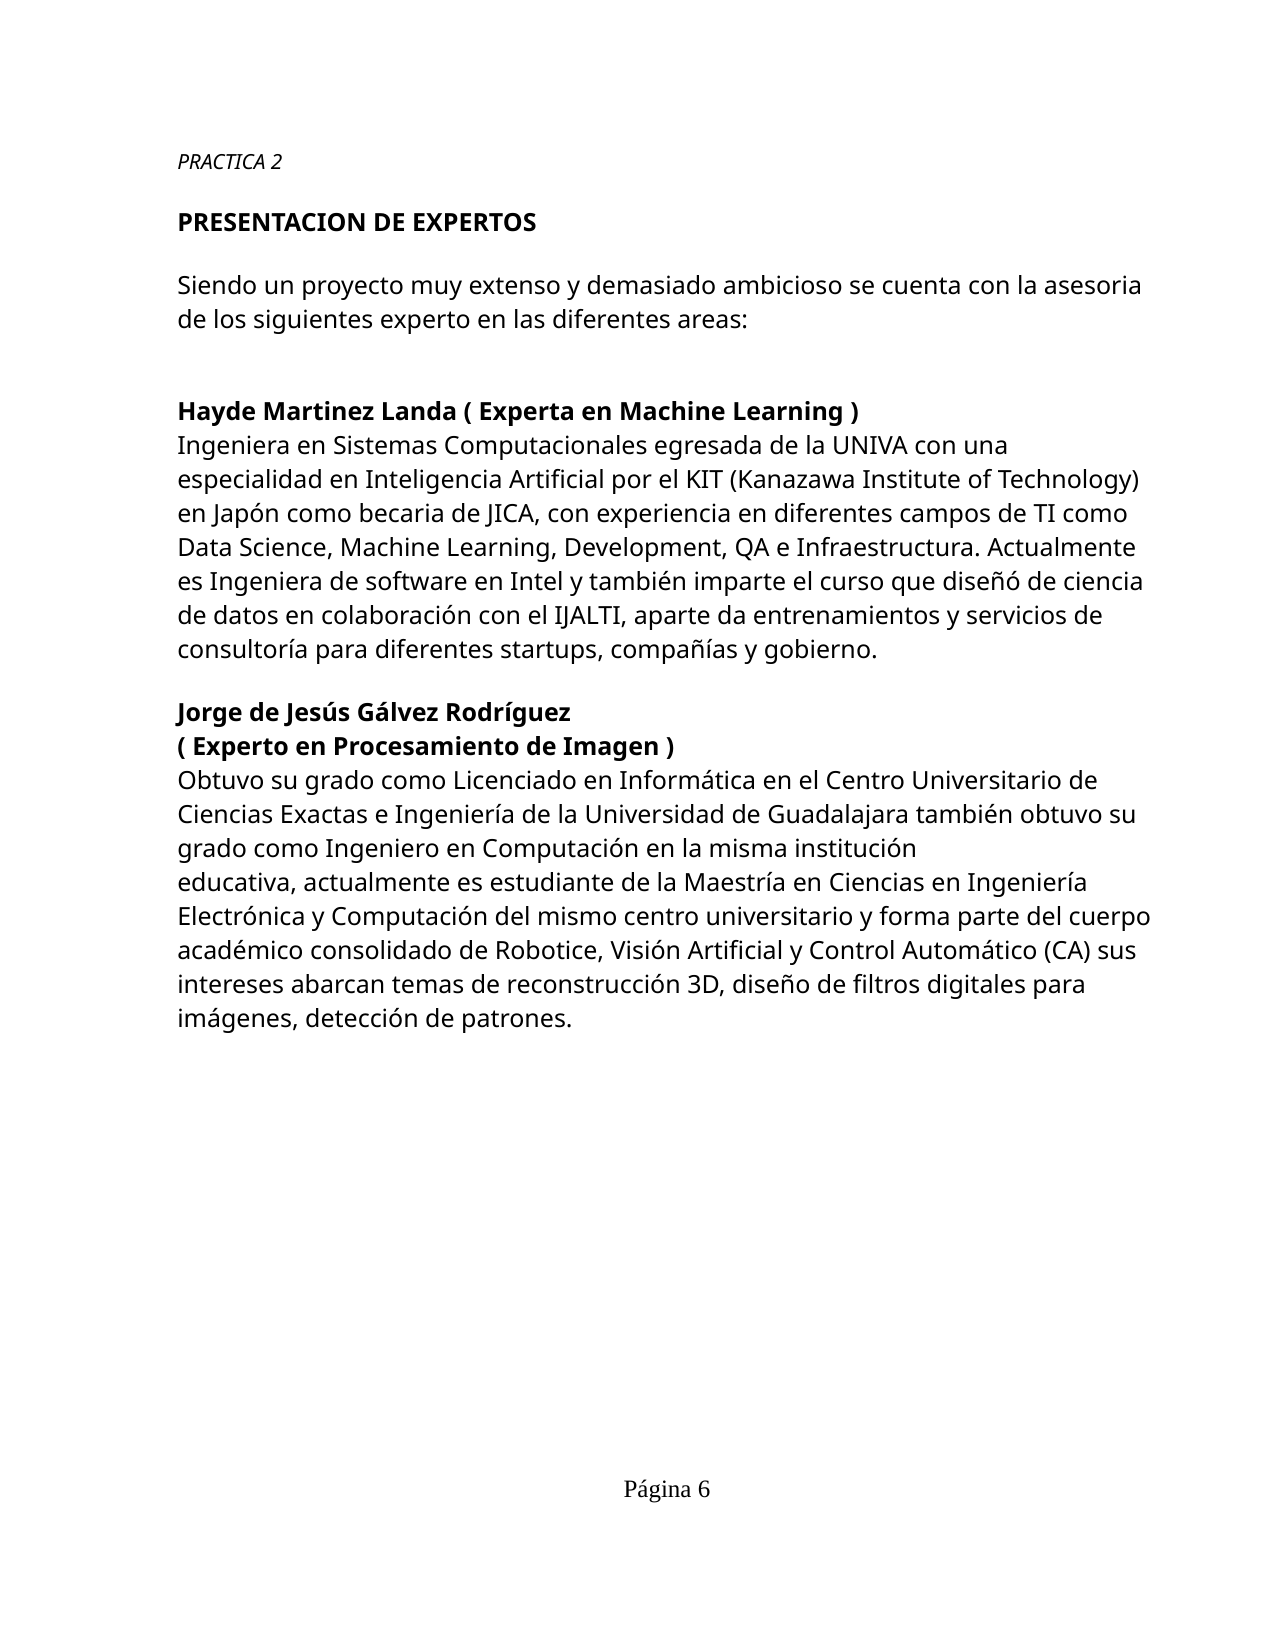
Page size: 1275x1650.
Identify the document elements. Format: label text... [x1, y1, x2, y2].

text PRESENTACION DE EXPERTOS [177, 205, 1156, 239]
text Jorge de Jesús Gálvez Rodríguez ( Experto en Procesamiento de Imagen ) Obtuvo su grado como Licenciado en Informática en el Centro Universitario de Ciencias Exactas e Ingeniería de la Universidad de Guadalajara también obtuvo su grado como Ingeniero en Computación en la misma institución [177, 694, 1156, 865]
text Siendo un proyecto muy extenso y demasiado ambicioso se cuenta con la asesoria de los siguientes experto en las diferentes areas: [177, 268, 1156, 364]
text Hayde Martinez Landa ( Experta en Machine Learning ) Ingeniera en Sistemas Computacionales egresada de la UNIVA con una especialidad en Inteligencia Artificial por el KIT (Kanazawa Institute of Technology) en Japón como becaria de JICA, con experiencia en diferentes campos de TI como Data Science, Machine Learning, Development, QA e Infraestructura. Actualmente es Ingeniera de software en Intel y también imparte el curso que diseñó de ciencia de datos en colaboración con el IJALTI, aparte da entrenamientos y servicios de consultoría para diferentes startups, compañías y gobierno. [177, 393, 1156, 694]
text educativa, actualmente es estudiante de la Maestría en Ciencias en Ingeniería Electrónica y Computación del mismo centro universitario y forma parte del cuerpo académico consolidado de Robotice, Visión Artificial y Control Automático (CA) sus intereses abarcan temas de reconstrucción 3D, diseño de filtros digitales para imágenes, detección de patrones. [177, 865, 1156, 1035]
